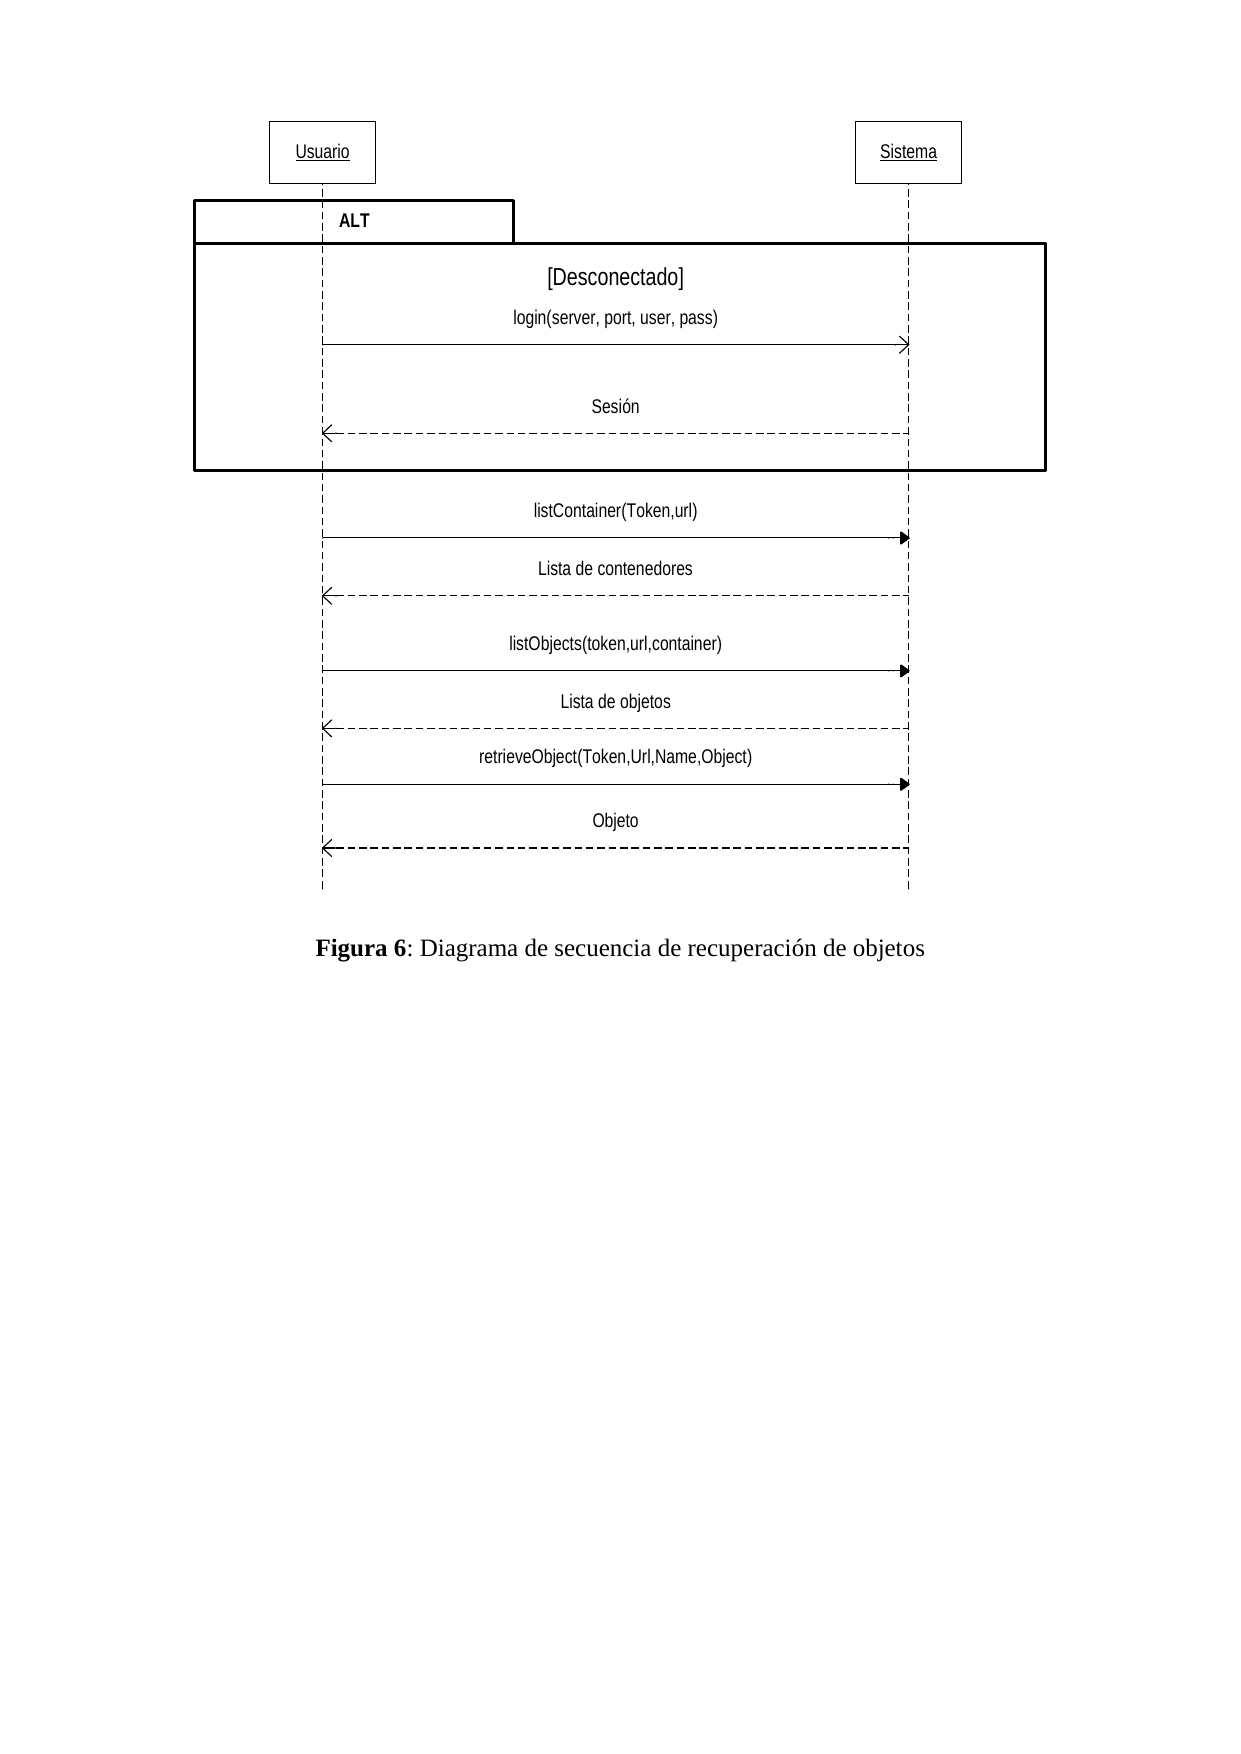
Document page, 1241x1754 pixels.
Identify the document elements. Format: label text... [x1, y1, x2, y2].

text Figura 6: Diagrama de secuencia de recuperación de objetos [118, 933, 1122, 962]
